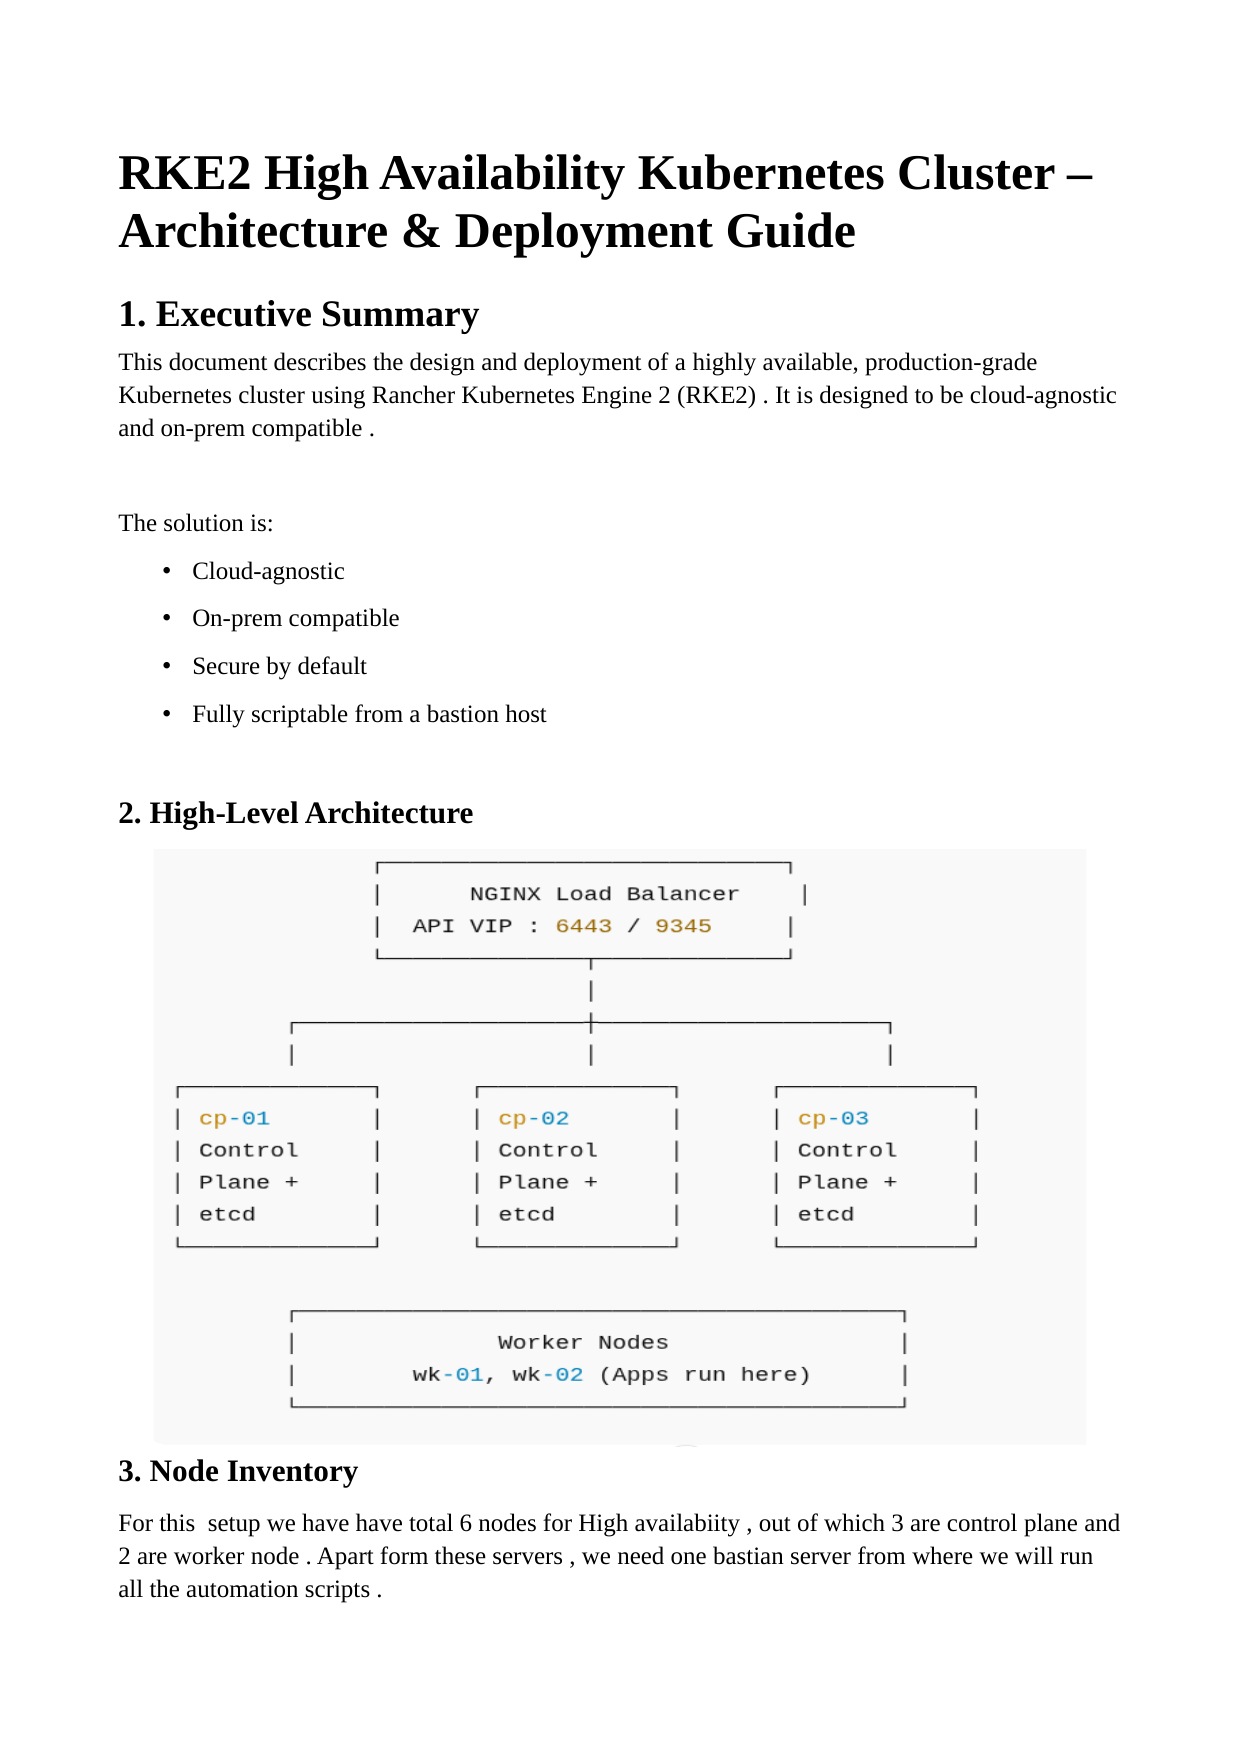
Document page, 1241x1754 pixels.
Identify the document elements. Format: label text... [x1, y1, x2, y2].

list Cloud-agnostic [162, 556, 1122, 585]
list Secure by default [162, 651, 1122, 680]
text 2. High-Level Architecture [118, 794, 1122, 830]
subtitle 1. Executive Summary [118, 291, 1122, 334]
text For this setup we have have total 6 nodes for High availabiity , out of which 3 are control plane and 2 are worker node . Apart form these servers , we need one bastian server from where we will run all the automation scripts . [118, 1508, 1122, 1603]
subtitle RKE2 High Availability Kubernetes Cluster – Architecture & Deployment Guide [118, 143, 1122, 258]
text 3. Node Inventory [118, 850, 1122, 1488]
list On-prem compatible [162, 603, 1122, 632]
picture [153, 849, 1087, 1447]
text This document describes the design and deployment of a highly available, production-grade Kubernetes cluster using Rancher Kubernetes Engine 2 (RKE2) . It is designed to be cloud-agnostic and on-prem compatible . [118, 347, 1122, 442]
list Fully scriptable from a bastion host [162, 699, 1122, 727]
text The solution is: [118, 508, 1122, 537]
